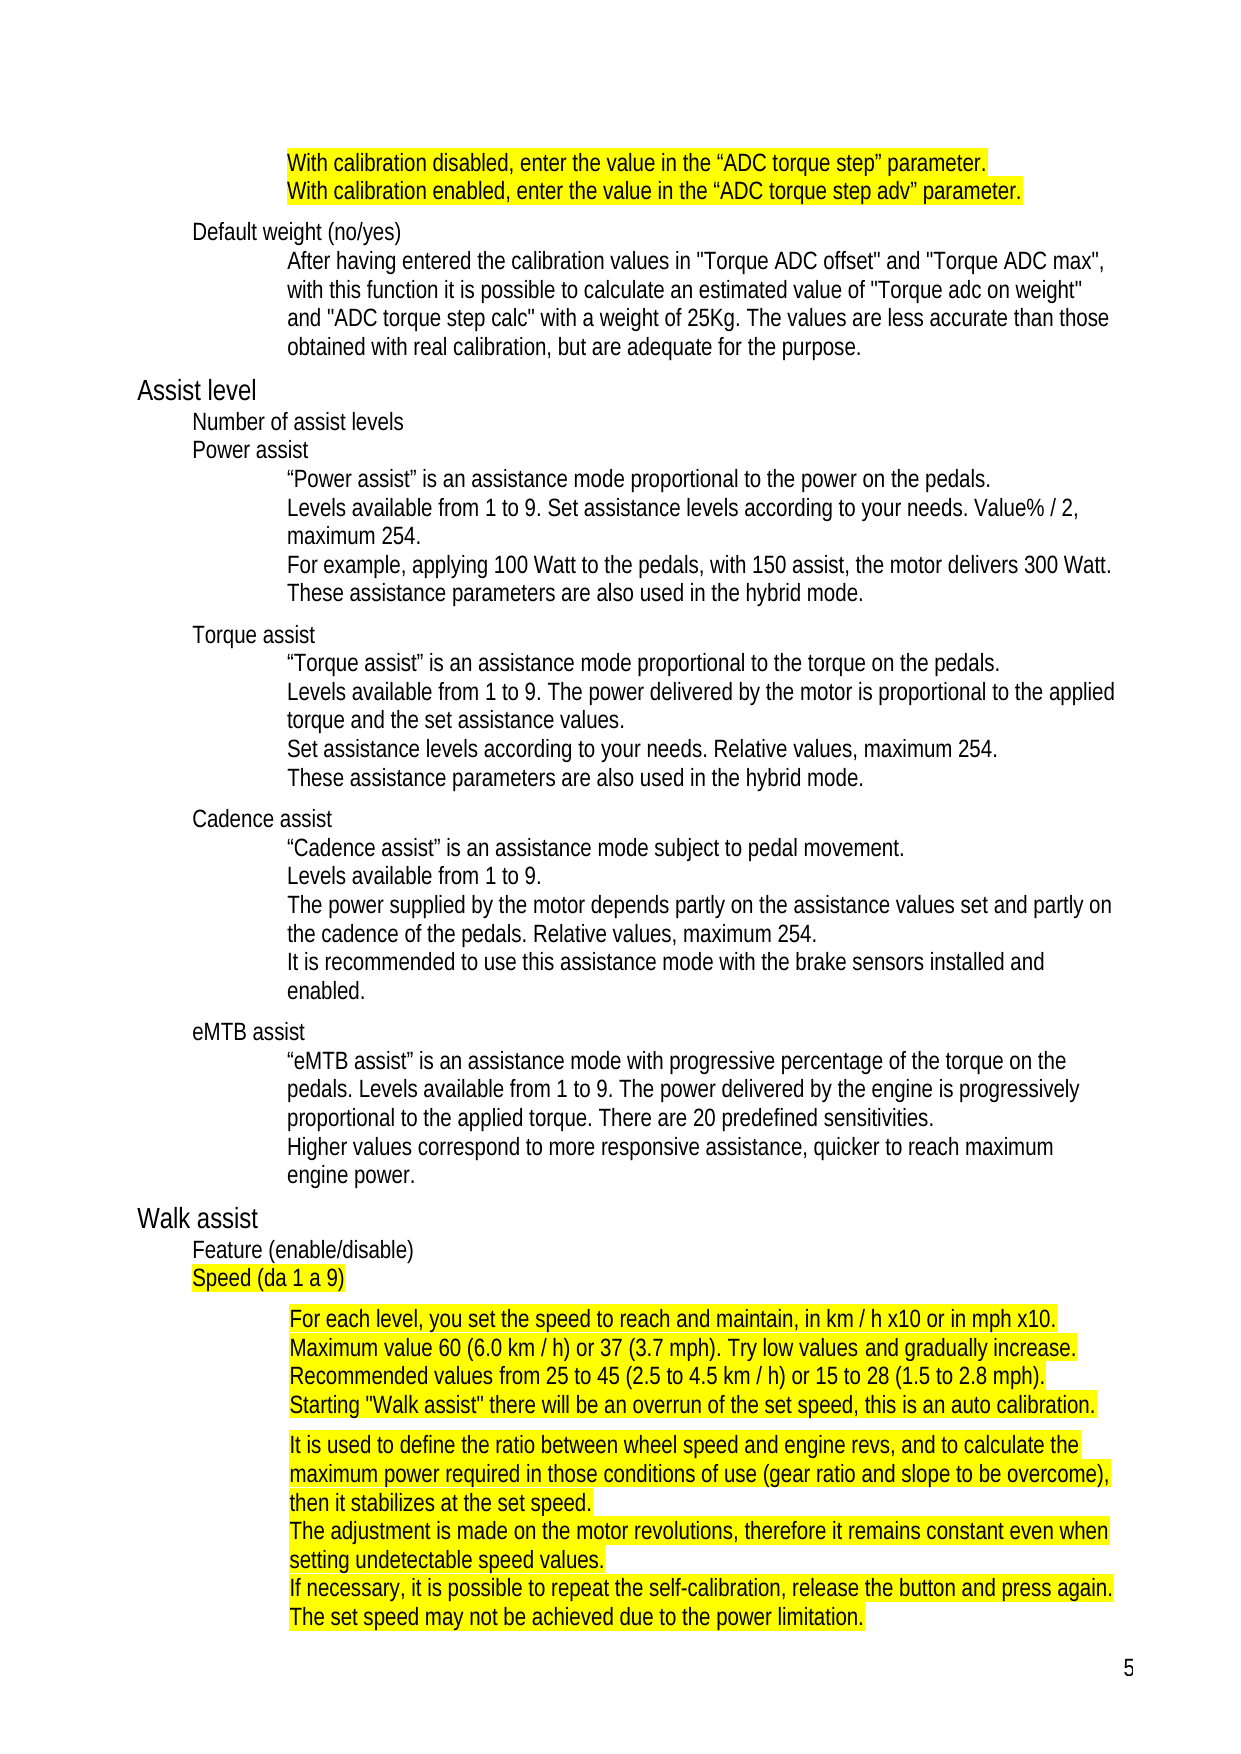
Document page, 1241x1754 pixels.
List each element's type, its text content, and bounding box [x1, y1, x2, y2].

text The adjustment is made on the motor revolutions, therefore it remains constant even when setting undetectable speed values. [289, 1516, 1122, 1573]
text For each level, you set the speed to reach and maintain, in km / h x10 or in mph x10. Maximum value 60 (6.0 km / h) or 37 (3.7 mph). Try low values ​​and gradually increase. Recommended values ​​from 25 to 45 (2.5 to 4.5 km / h) or 15 to 28 (1.5 to 2.8 mph). Starting "Walk assist" there will be an overrun of the set speed, this is an auto calibration. [289, 1304, 1122, 1418]
text Assist level [137, 373, 1122, 407]
text If necessary, it is possible to repeat the self-calibration, release the button and press again. [289, 1573, 1122, 1602]
text The power supplied by the motor depends partly on the assistance values set and partly on the cadence of the pedals. Relative values, maximum 254. [287, 890, 1122, 947]
text Default weight (no/yes) [137, 217, 1122, 246]
text These assistance parameters are also used in the hybrid mode. [287, 763, 1122, 791]
text With calibration disabled, enter the value in the “ADC torque step” parameter. With calibration enabled, enter the value in the “ADC torque step adv” parameter. [287, 148, 1122, 205]
text Set assistance levels according to your needs. Relative values, maximum 254. [287, 734, 1122, 763]
text “Power assist” is an assistance mode proportional to the power on the pedals. [287, 464, 1122, 492]
text “eMTB assist” is an assistance mode with progressive percentage of the torque on the pedals. Levels available from 1 to 9. The power delivered by the engine is progressively proportional to the applied torque. There are 20 predefined sensitivities. [287, 1046, 1122, 1132]
text For example, applying 100 Watt to the pedals, with 150 assist, the motor delivers 300 Watt. [287, 550, 1122, 578]
text Higher values correspond to more responsive assistance, quicker to reach maximum engine power. [287, 1132, 1122, 1189]
text It is recommended to use this assistance mode with the brake sensors installed and enabled. [287, 947, 1122, 1004]
text Cadence assist [137, 804, 1122, 833]
text “Torque assist” is an assistance mode proportional to the torque on the pedals. [287, 648, 1122, 677]
text These assistance parameters are also used in the hybrid mode. [287, 578, 1122, 607]
text Levels available from 1 to 9. Set assistance levels according to your needs. Value% / 2, maximum 254. [287, 492, 1122, 550]
text After having entered the calibration values in "Torque ADC offset" and "Torque ADC max", with this function it is possible to calculate an estimated value of "Torque adc on weight" and "ADC torque step calc" with a weight of 25Kg. The values are less accurate than those obtained with real calibration, but are adequate for the purpose. [287, 246, 1122, 361]
text eMTB assist [137, 1017, 1122, 1046]
text Power assist [137, 435, 1122, 464]
text Levels available from 1 to 9. The power delivered by the motor is proportional to the applied torque and the set assistance values. [287, 677, 1122, 734]
text Feature (enable/disable) [137, 1235, 1122, 1263]
text It is used to define the ratio between wheel speed and engine revs, and to calculate the maximum power required in those conditions of use (gear ratio and slope to be overcome), then it stabilizes at the set speed. [289, 1430, 1122, 1516]
text “Cadence assist” is an assistance mode subject to pedal movement. [287, 833, 1122, 861]
text Walk assist [137, 1201, 1122, 1235]
text Torque assist [137, 619, 1122, 648]
text The set speed may not be achieved due to the power limitation. [289, 1602, 1122, 1631]
text Number of assist levels [137, 407, 1122, 435]
text Levels available from 1 to 9. [287, 861, 1122, 890]
text Speed (da 1 a 9) [137, 1263, 1122, 1292]
